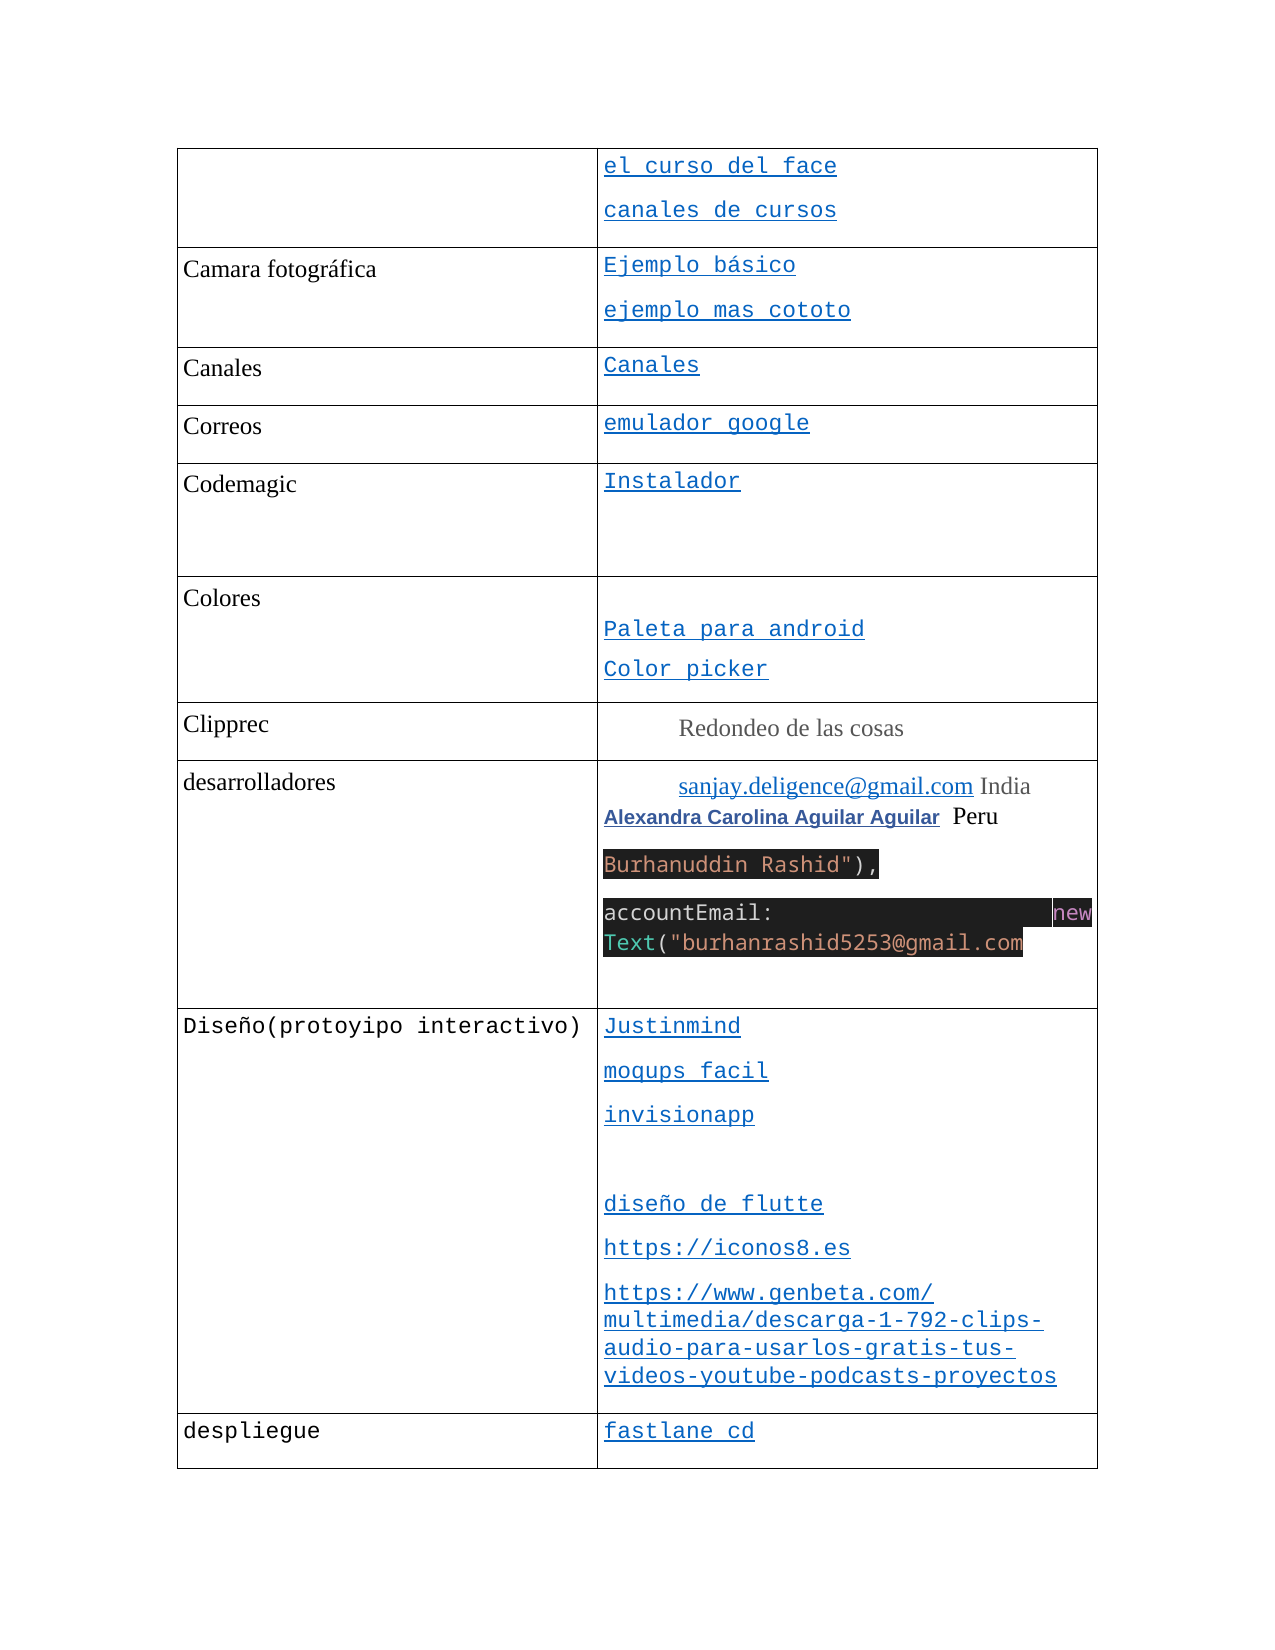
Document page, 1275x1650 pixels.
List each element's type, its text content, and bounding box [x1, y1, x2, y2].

table_cell Diseño(protoyipo interactivo) [178, 1009, 597, 1413]
table_cell el curso del face canales de cursos [598, 149, 1097, 247]
table_cell Redondeo de las cosas [598, 703, 1097, 760]
table_cell Justinmind moqups facil invisionapp diseño de flutte https://iconos8.es https://www.genbeta.com/multimedia/descarga-1-792-clips-audio-para-usarlos-gratis-tus-videos-youtube-podcasts-proyectos [598, 1009, 1097, 1413]
table_cell emulador google [598, 406, 1097, 462]
table_cell Clipprec [178, 703, 597, 760]
table_cell Codemagic [178, 464, 597, 576]
table_cell Correos [178, 406, 597, 462]
table_cell Paleta para android Color picker [598, 577, 1097, 702]
table_cell Camara fotográfica [178, 248, 597, 347]
table_cell Ejemplo básico ejemplo mas cototo [598, 248, 1097, 347]
table_cell desarrolladores [178, 761, 597, 1008]
table_cell Instalador [598, 464, 1097, 576]
table_cell fastlane cd [598, 1414, 1097, 1468]
table_cell Canales [178, 348, 597, 404]
table_cell [178, 149, 597, 247]
table_cell sanjay.deligence@gmail.com India Alexandra Carolina Aguilar Aguilar Peru Burhanuddin Rashid"), accountEmail: new Text("burhanrashid5253@gmail.com [598, 761, 1097, 1008]
table_cell despliegue [178, 1414, 597, 1468]
table_cell Colores [178, 577, 597, 702]
table_cell Canales [598, 348, 1097, 404]
